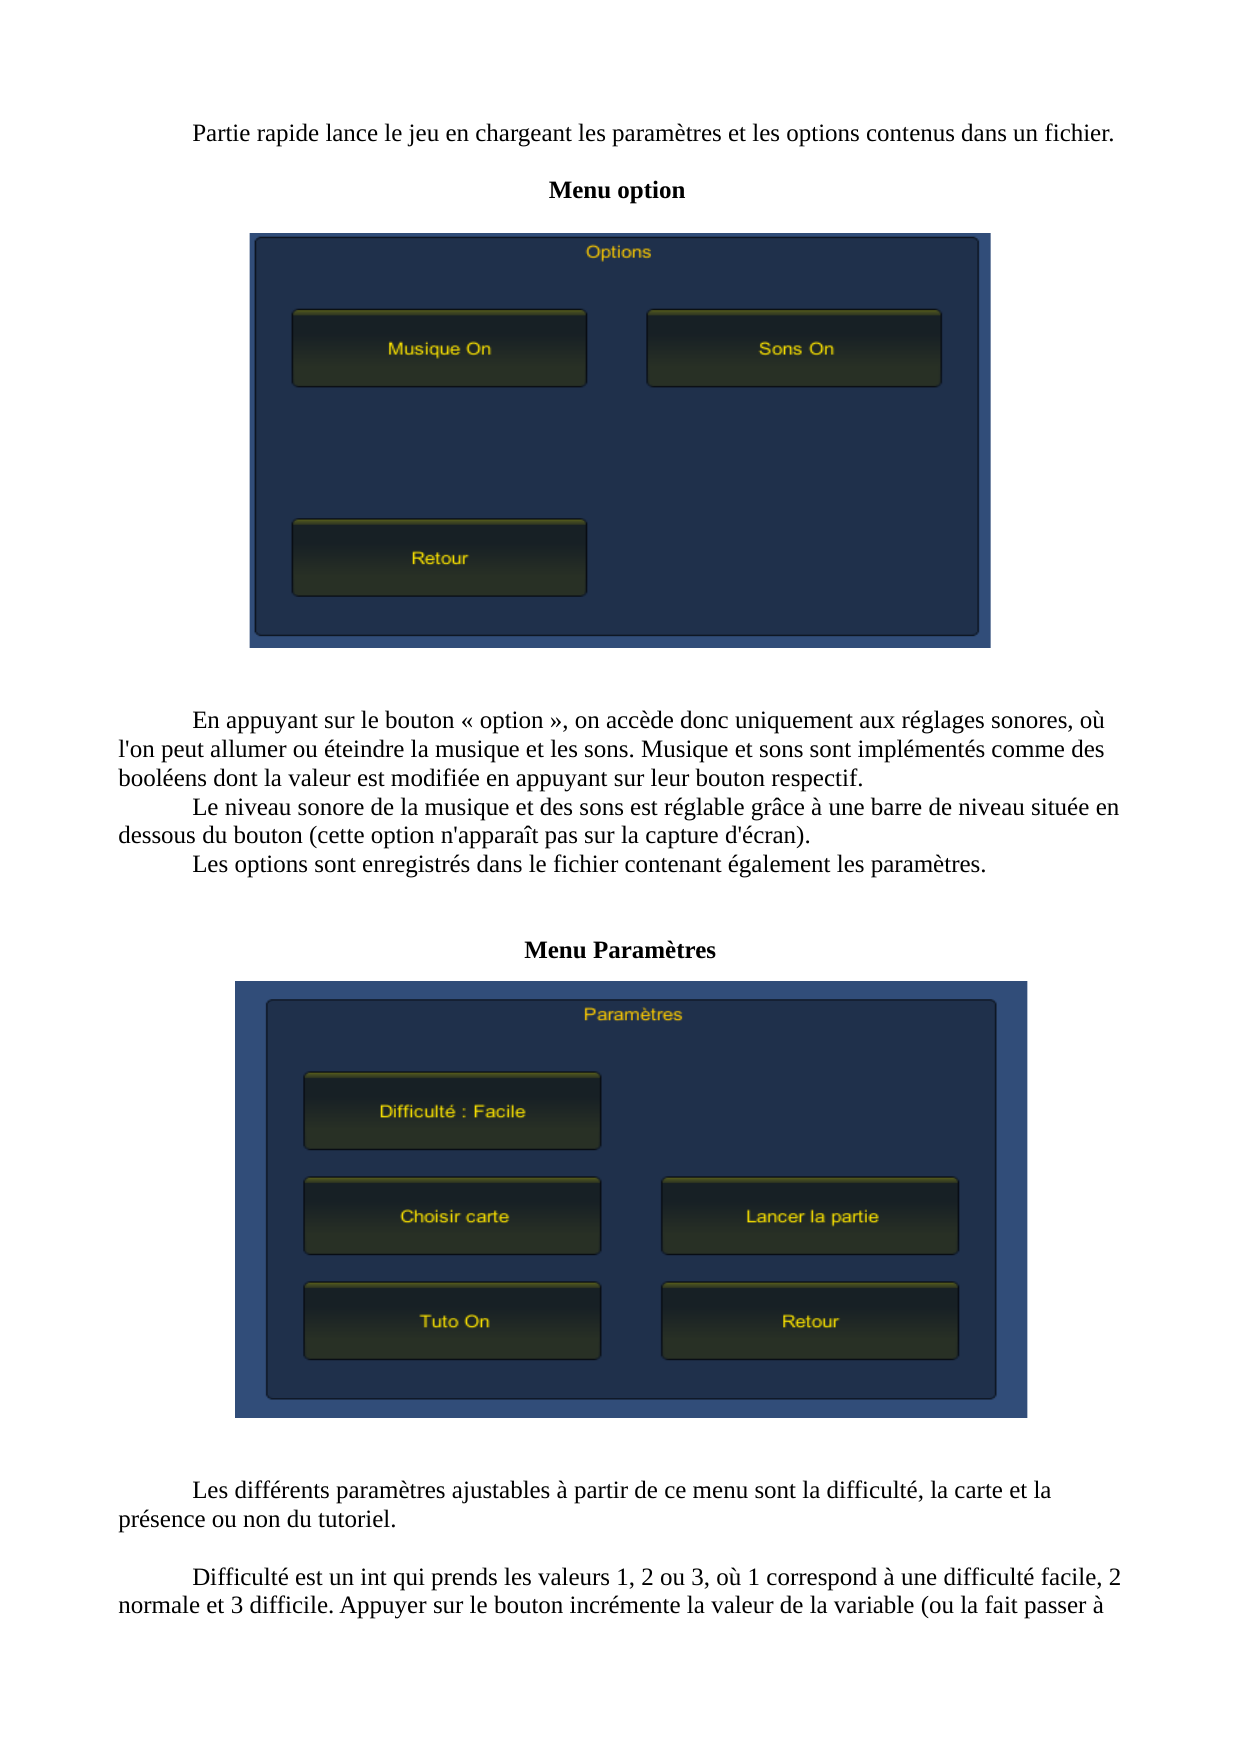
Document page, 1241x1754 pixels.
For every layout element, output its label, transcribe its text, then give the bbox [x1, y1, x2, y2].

text En appuyant sur le bouton « option », on accède donc uniquement aux réglages sonores, où l'on peut allumer ou éteindre la musique et les sons. Musique et sons sont implémentés comme des booléens dont la valeur est modifiée en appuyant sur leur bouton respectif. [118, 706, 1122, 792]
text Les options sont enregistrés dans le fichier contenant également les paramètres. [118, 849, 1122, 878]
text Menu option [118, 176, 1122, 204]
text Les différents paramètres ajustables à partir de ce menu sont la difficulté, la carte et la présence ou non du tutoriel. [118, 1475, 1122, 1533]
text Le niveau sonore de la musique et des sons est réglable grâce à une barre de niveau située en dessous du bouton (cette option n'apparaît pas sur la capture d'écran). [118, 792, 1122, 849]
picture [249, 233, 991, 648]
text Difficulté est un int qui prends les valeurs 1, 2 ou 3, où 1 correspond à une difficulté facile, 2 normale et 3 difficile. Appuyer sur le bouton incrémente la valeur de la variable (ou la fait passer à [118, 1562, 1122, 1619]
text Menu Paramètres [118, 936, 1122, 964]
picture [235, 981, 1028, 1418]
text Partie rapide lance le jeu en chargeant les paramètres et les options contenus dans un fichier. [118, 118, 1122, 147]
